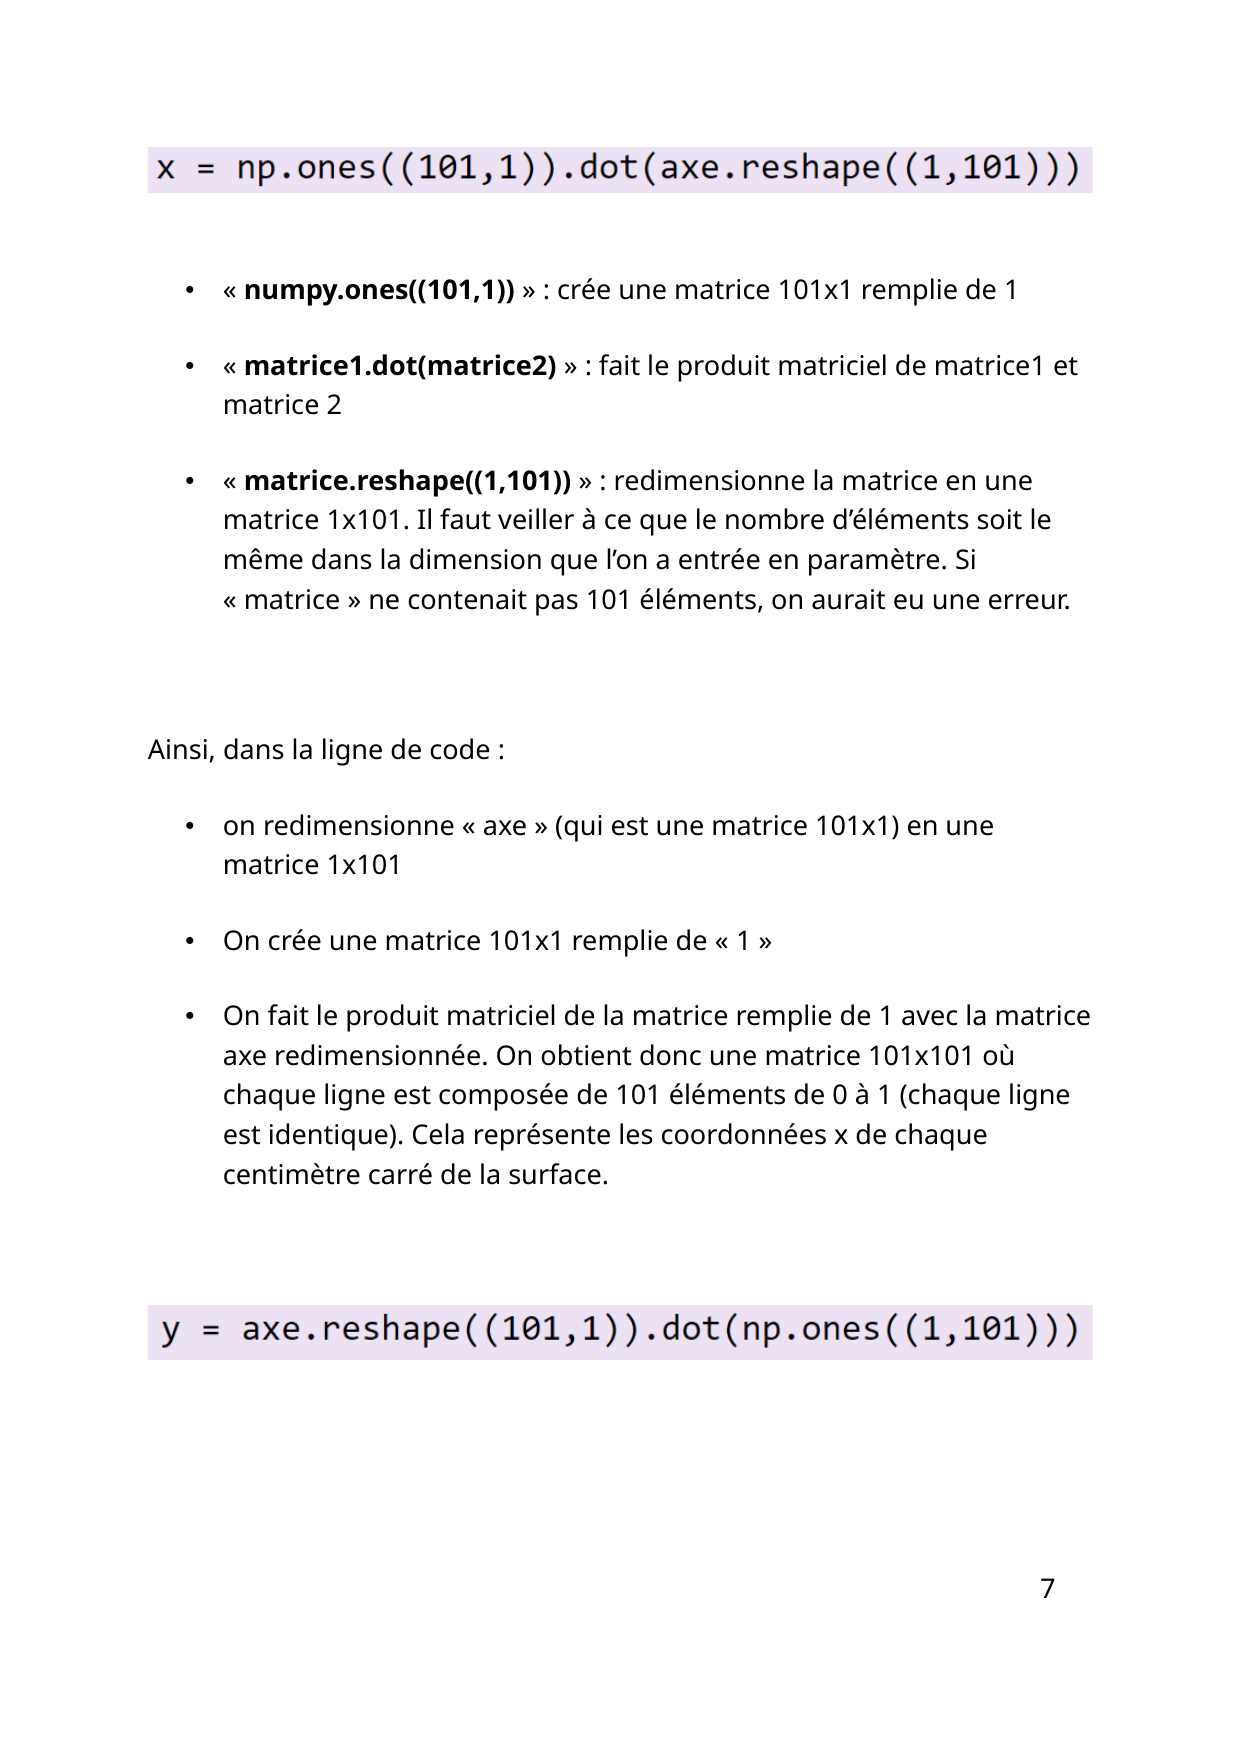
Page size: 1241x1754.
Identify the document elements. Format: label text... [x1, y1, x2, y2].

list « matrice.reshape((1,101)) » : redimensionne la matrice en une matrice 1x101. Il faut veiller à ce que le nombre d’éléments soit le même dans la dimension que l’on a entrée en paramètre. Si « matrice » ne contenait pas 101 éléments, on aurait eu une erreur. [185, 461, 1093, 617]
text Ainsi, dans la ligne de code : [148, 731, 1093, 768]
list on redimensionne « axe » (qui est une matrice 101x1) en une matrice 1x101 [185, 806, 1093, 883]
list On crée une matrice 101x1 remplie de « 1 » [185, 921, 1093, 958]
list On fait le produit matriciel de la matrice remplie de 1 avec la matrice axe redimensionnée. On obtient donc une matrice 101x101 où chaque ligne est composée de 101 éléments de 0 à 1 (chaque ligne est identique). Cela représente les coordonnées x de chaque centimètre carré de la surface. [185, 996, 1093, 1192]
picture [147, 1305, 1093, 1360]
list « numpy.ones((101,1)) » : crée une matrice 101x1 remplie de 1 [185, 271, 1093, 308]
picture [147, 147, 1093, 193]
list « matrice1.dot(matrice2) » : fait le produit matriciel de matrice1 et matrice 2 [185, 346, 1093, 423]
